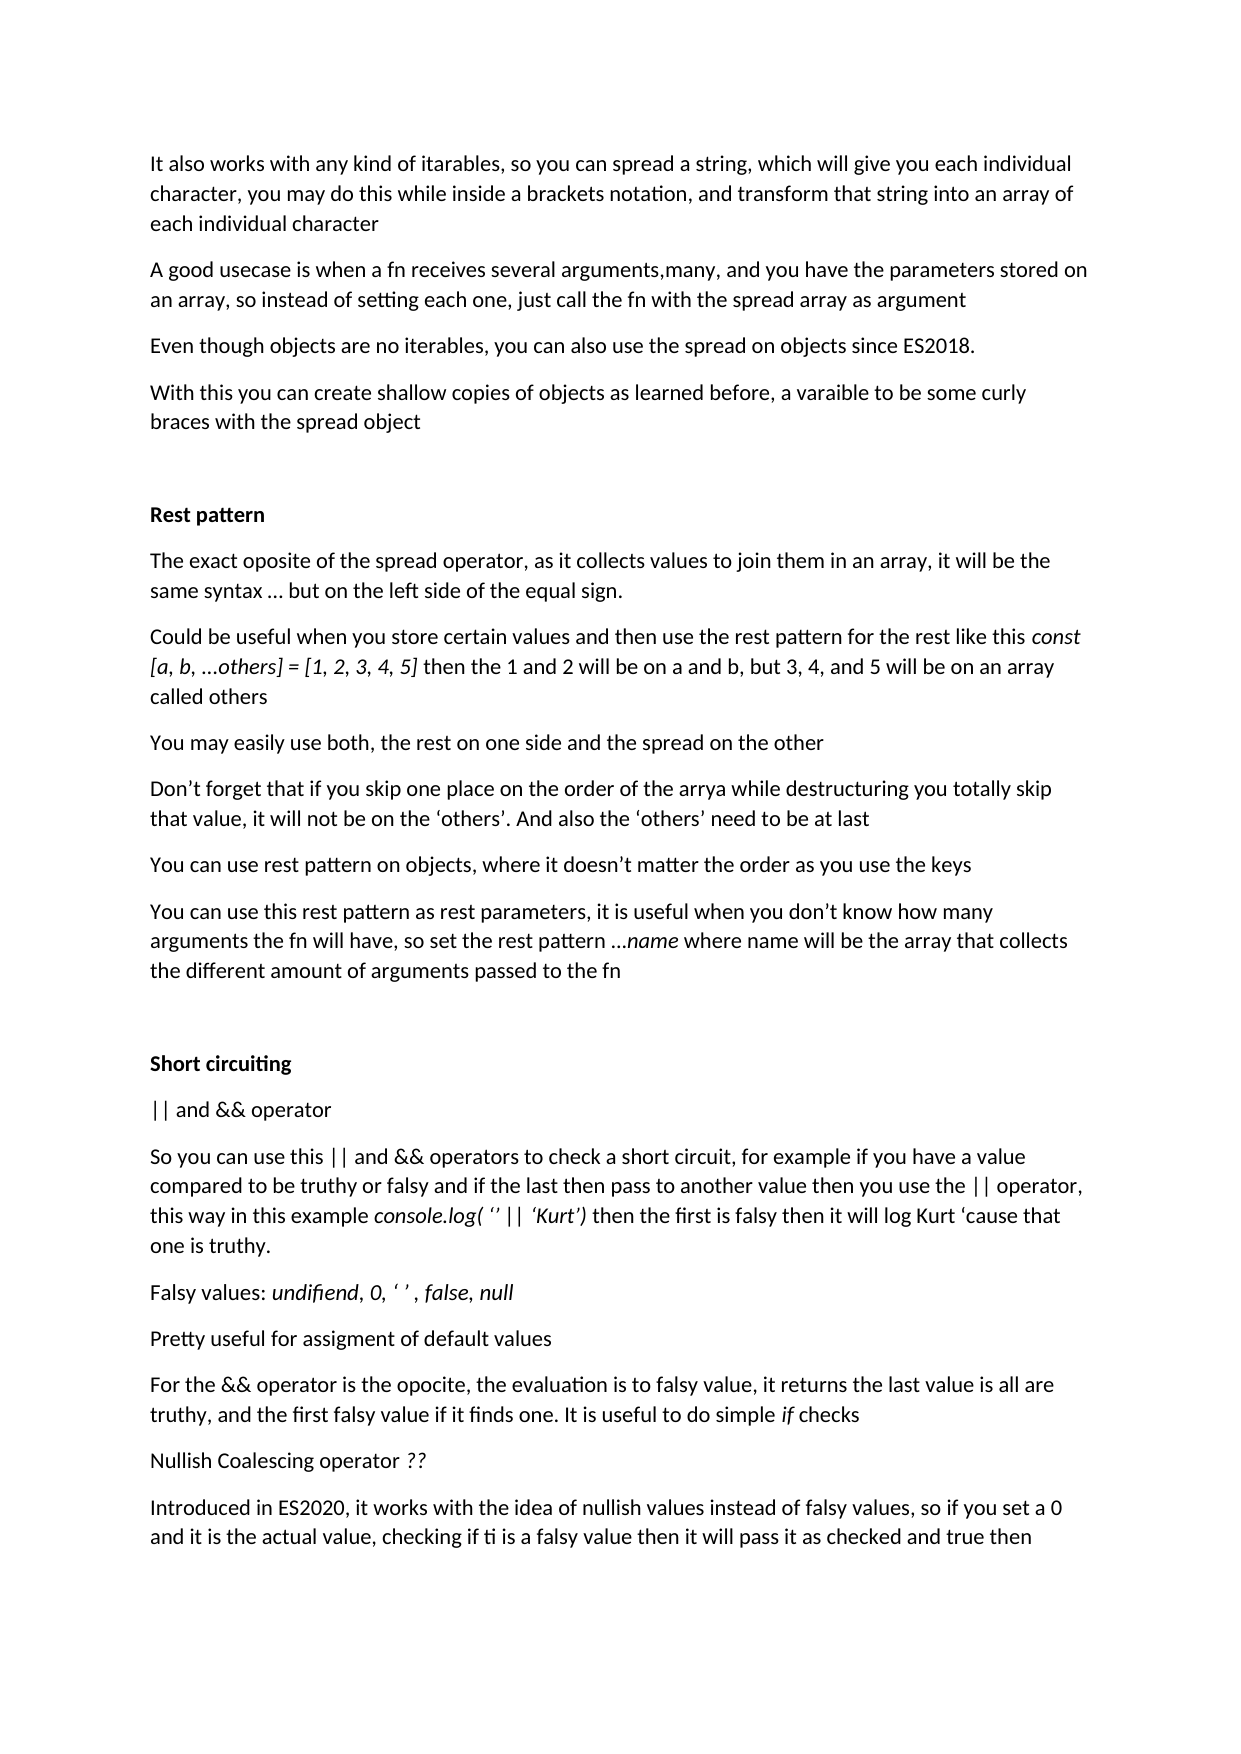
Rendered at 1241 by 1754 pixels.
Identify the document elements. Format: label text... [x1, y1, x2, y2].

text Falsy values: undifiend, 0, ‘ ’ , false, null [150, 1278, 1090, 1306]
text It also works with any kind of itarables, so you can spread a string, which will give you each individual character, you may do this while inside a brackets notation, and transform that string into an array of each individual character [150, 150, 1090, 237]
text The exact oposite of the spread operator, as it collects values to join them in an array, it will be the same syntax … but on the left side of the equal sign. [150, 547, 1090, 604]
text So you can use this || and && operators to check a short circuit, for example if you have a value compared to be truthy or falsy and if the last then pass to another value then you use the || operator, this way in this example console.log( ‘’ || ‘Kurt’) then the first is falsy then it will log Kurt ‘cause that one is truthy. [150, 1142, 1090, 1259]
text Even though objects are no iterables, you can also use the spread on objects since ES2018. [150, 332, 1090, 359]
text With this you can create shallow copies of objects as learned before, a varaible to be some curly braces with the spread object [150, 378, 1090, 435]
text Don’t forget that if you skip one place on the order of the arrya while destructuring you totally skip that value, it will not be on the ‘others’. And also the ‘others’ need to be at last [150, 775, 1090, 832]
text A good usecase is when a fn receives several arguments,many, and you have the parameters stored on an array, so instead of setting each one, just call the fn with the spread array as argument [150, 256, 1090, 313]
text Could be useful when you store certain values and then use the rest pattern for the rest like this const [a, b, ...others] = [1, 2, 3, 4, 5] then the 1 and 2 will be on a and b, but 3, 4, and 5 will be on an array called others [150, 623, 1090, 710]
text Introduced in ES2020, it works with the idea of nullish values instead of falsy values, so if you set a 0 and it is the actual value, checking if ti is a falsy value then it will pass it as checked and true then [150, 1493, 1090, 1550]
text For the && operator is the opocite, the evaluation is to falsy value, it returns the last value is all are truthy, and the first falsy value if it finds one. It is useful to do simple if checks [150, 1371, 1090, 1428]
text Pretty useful for assigment of default values [150, 1324, 1090, 1352]
text You can use rest pattern on objects, where it doesn’t matter the order as you use the keys [150, 851, 1090, 878]
text Short circuiting [150, 1049, 1090, 1077]
text You can use this rest pattern as rest parameters, it is useful when you don’t know how many arguments the fn will have, so set the rest pattern …name where name will be the array that collects the different amount of arguments passed to the fn [150, 897, 1090, 984]
text || and && operator [150, 1096, 1090, 1123]
text You may easily use both, the rest on one side and the spread on the other [150, 729, 1090, 756]
text Rest pattern [150, 501, 1090, 528]
text Nullish Coalescing operator ?? [150, 1447, 1090, 1474]
